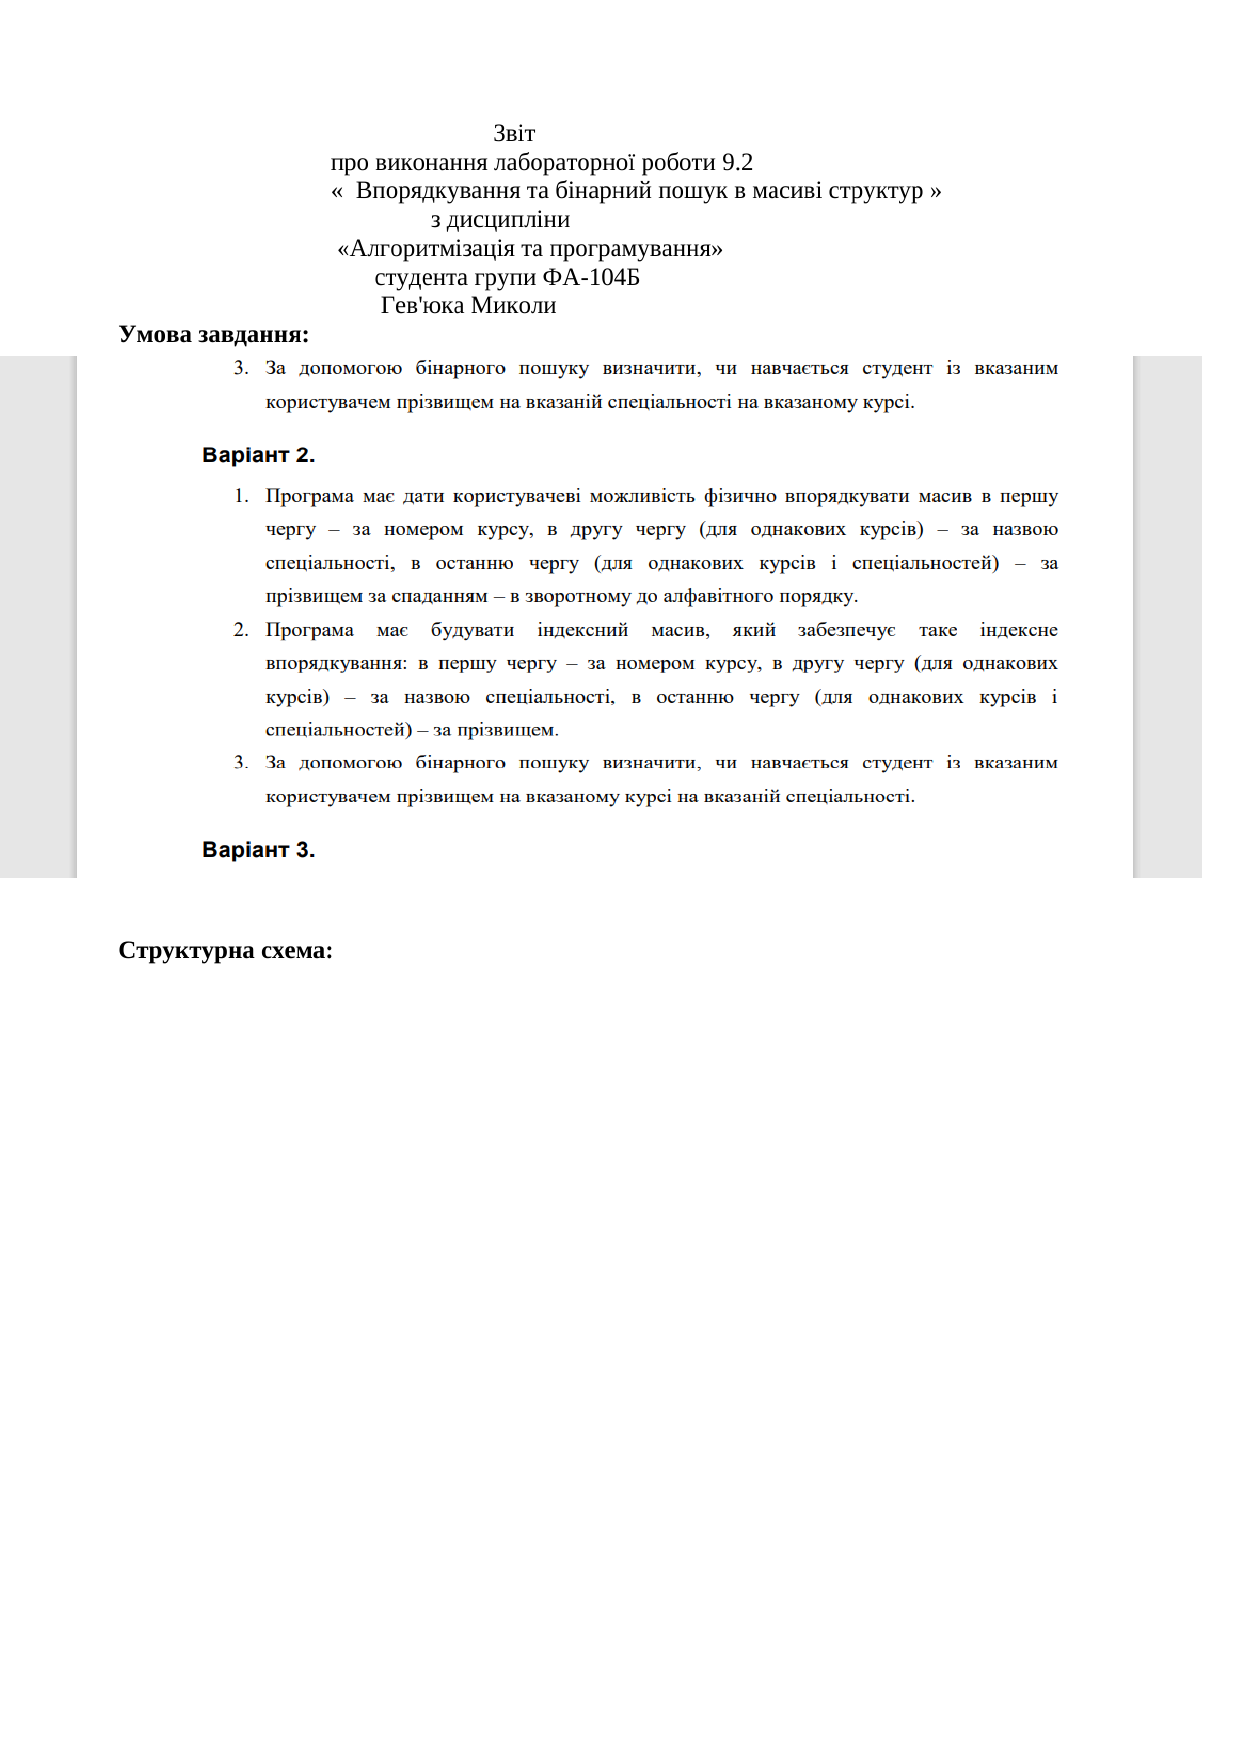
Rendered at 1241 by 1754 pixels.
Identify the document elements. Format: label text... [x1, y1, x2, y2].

text Умова завдання: [118, 319, 1122, 348]
text Звіт [118, 118, 1122, 147]
text студента групи ФА-104Б [118, 262, 1122, 291]
text з дисципліни [118, 204, 1122, 233]
text Структурна схема: [118, 935, 1122, 964]
text Гев'юка Миколи [118, 291, 1122, 319]
picture [0, 356, 1202, 878]
text про виконання лабораторної роботи 9.2 [118, 147, 1122, 176]
text « Впорядкування та бінарний пошук в масиві структур » [118, 176, 1122, 204]
text «Алгоритмізація та програмування» [118, 233, 1122, 262]
